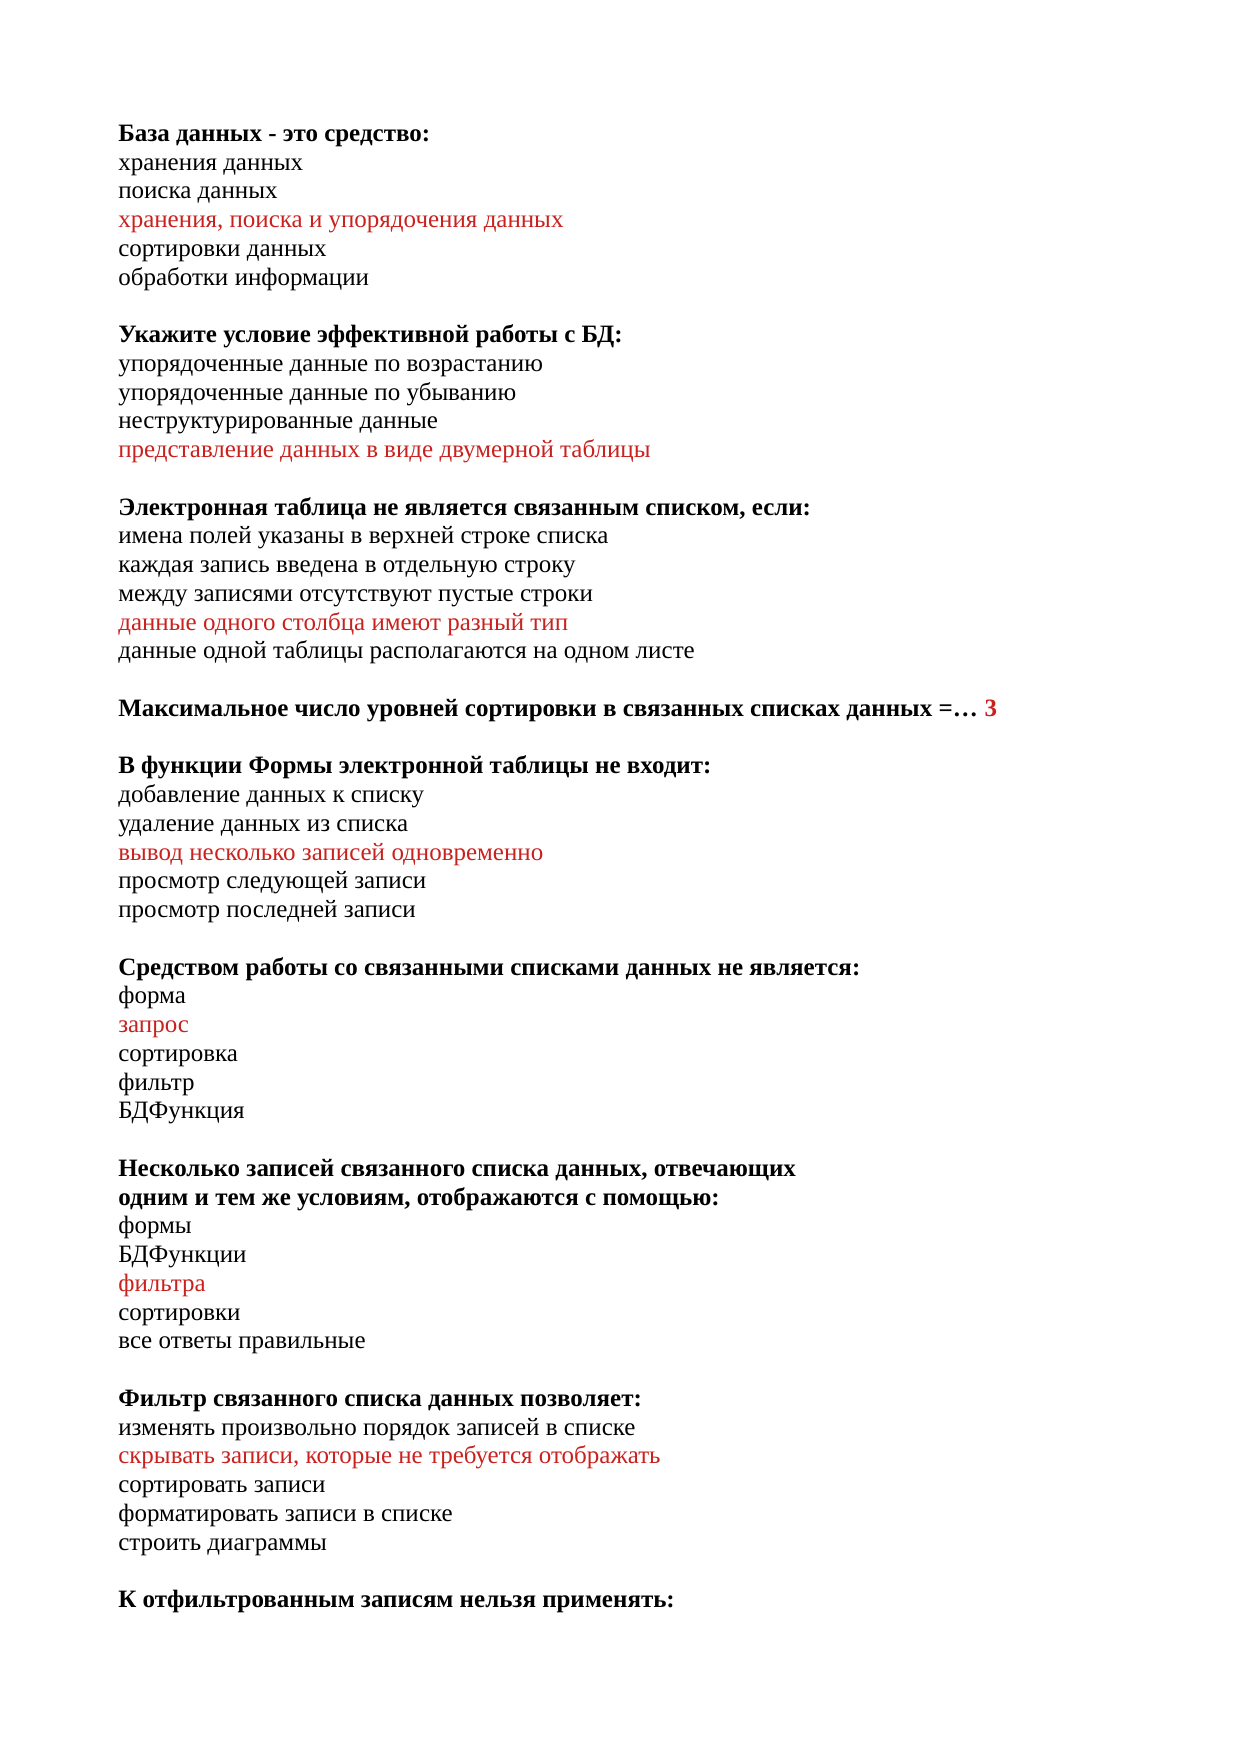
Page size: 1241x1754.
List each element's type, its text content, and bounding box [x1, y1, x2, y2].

text формы [118, 1211, 1122, 1239]
text просмотр последней записи [118, 894, 1122, 923]
text фильтра [118, 1268, 1122, 1297]
text хранения данных [118, 147, 1122, 176]
text форматировать записи в списке [118, 1498, 1122, 1527]
text Электронная таблица не является связанным списком, если: [118, 492, 1122, 521]
text хранения, поиска и упорядочения данных [118, 204, 1122, 233]
text между записями отсутствуют пустые строки [118, 578, 1122, 607]
text изменять произвольно порядок записей в списке [118, 1412, 1122, 1441]
text сортировка [118, 1038, 1122, 1067]
text Фильтр связанного списка данных позволяет: [118, 1383, 1122, 1412]
text сортировки [118, 1297, 1122, 1326]
text обработки информации [118, 262, 1122, 291]
text все ответы правильные [118, 1326, 1122, 1354]
text К отфильтрованным записям нельзя применять: [118, 1584, 1122, 1613]
text данные одного столбца имеют разный тип [118, 607, 1122, 636]
text Несколько записей связанного списка данных, отвечающих [118, 1153, 1122, 1182]
text данные одной таблицы располагаются на одном листе [118, 636, 1122, 664]
text одним и тем же условиям, отображаются с помощью: [118, 1182, 1122, 1211]
text Средством работы со связанными списками данных не является: [118, 952, 1122, 981]
text База данных - это средство: [118, 118, 1122, 147]
text фильтр [118, 1067, 1122, 1096]
text вывод несколько записей одновременно [118, 837, 1122, 866]
text запрос [118, 1009, 1122, 1038]
text удаление данных из списка [118, 808, 1122, 837]
text каждая запись введена в отдельную строку [118, 549, 1122, 578]
text имена полей указаны в верхней строке списка [118, 521, 1122, 549]
text скрывать записи, которые не требуется отображать [118, 1441, 1122, 1469]
text Максимальное число уровней сортировки в связанных списках данных =… 3 [118, 693, 1122, 722]
text БДФункции [118, 1239, 1122, 1268]
text добавление данных к списку [118, 779, 1122, 808]
text упорядоченные данные по возрастанию [118, 348, 1122, 377]
text представление данных в виде двумерной таблицы [118, 434, 1122, 463]
text В функции Формы электронной таблицы не входит: [118, 751, 1122, 779]
text упорядоченные данные по убыванию [118, 377, 1122, 406]
text поиска данных [118, 176, 1122, 204]
text сортировки данных [118, 233, 1122, 262]
text БДФункция [118, 1096, 1122, 1124]
text неструктурированные данные [118, 406, 1122, 434]
text просмотр следующей записи [118, 866, 1122, 894]
text форма [118, 981, 1122, 1009]
text Укажите условие эффективной работы с БД: [118, 319, 1122, 348]
text сортировать записи [118, 1469, 1122, 1498]
text строить диаграммы [118, 1527, 1122, 1556]
